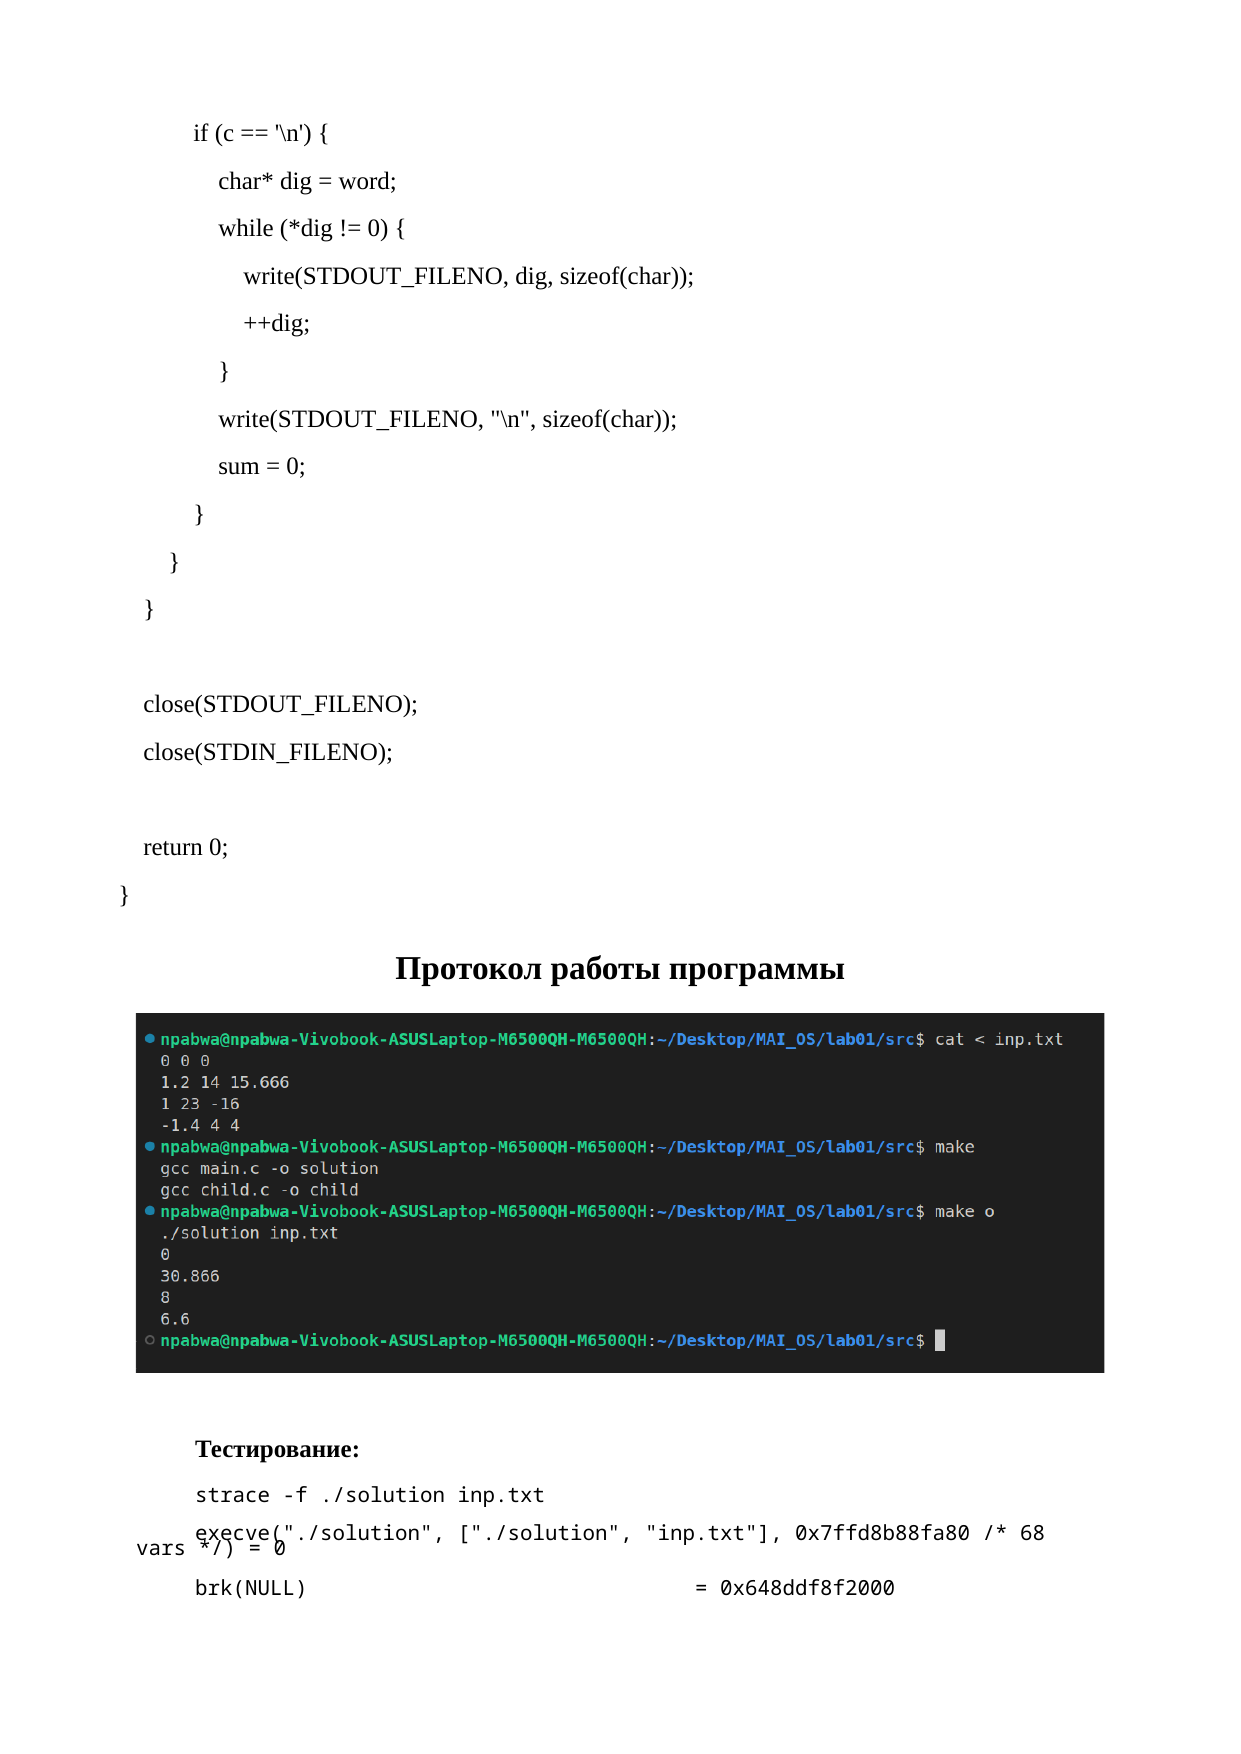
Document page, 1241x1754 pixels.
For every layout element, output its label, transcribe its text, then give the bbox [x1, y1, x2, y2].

picture [135, 1013, 1105, 1373]
text brk(NULL) = 0x648ddf8f2000 [136, 1582, 1104, 1599]
text write(STDOUT_FILENO, dig, sizeof(char)); [118, 261, 1122, 290]
text while (*dig != 0) { [118, 213, 1122, 242]
text } [118, 594, 1122, 623]
text char* dig = word; [118, 166, 1122, 194]
text sum = 0; [118, 451, 1122, 480]
text ++dig; [118, 308, 1122, 337]
text write(STDOUT_FILENO, "\n", sizeof(char)); [118, 404, 1122, 432]
text strace -f ./solution inp.txt [136, 1489, 1104, 1506]
text } [118, 547, 1122, 575]
text close(STDOUT_FILENO); [118, 689, 1122, 718]
text Тестирование: [136, 1434, 1104, 1463]
text Протокол работы программы [136, 948, 1104, 987]
text } [118, 499, 1122, 528]
text close(STDIN_FILENO); [118, 737, 1122, 766]
text execve("./solution", ["./solution", "inp.txt"], 0x7ffd8b88fa80 /* 68 vars */) = 0 [136, 1527, 1104, 1561]
text return 0; [118, 832, 1122, 861]
text } [118, 880, 1122, 908]
text if (c == '\n') { [118, 118, 1122, 147]
text } [118, 356, 1122, 385]
